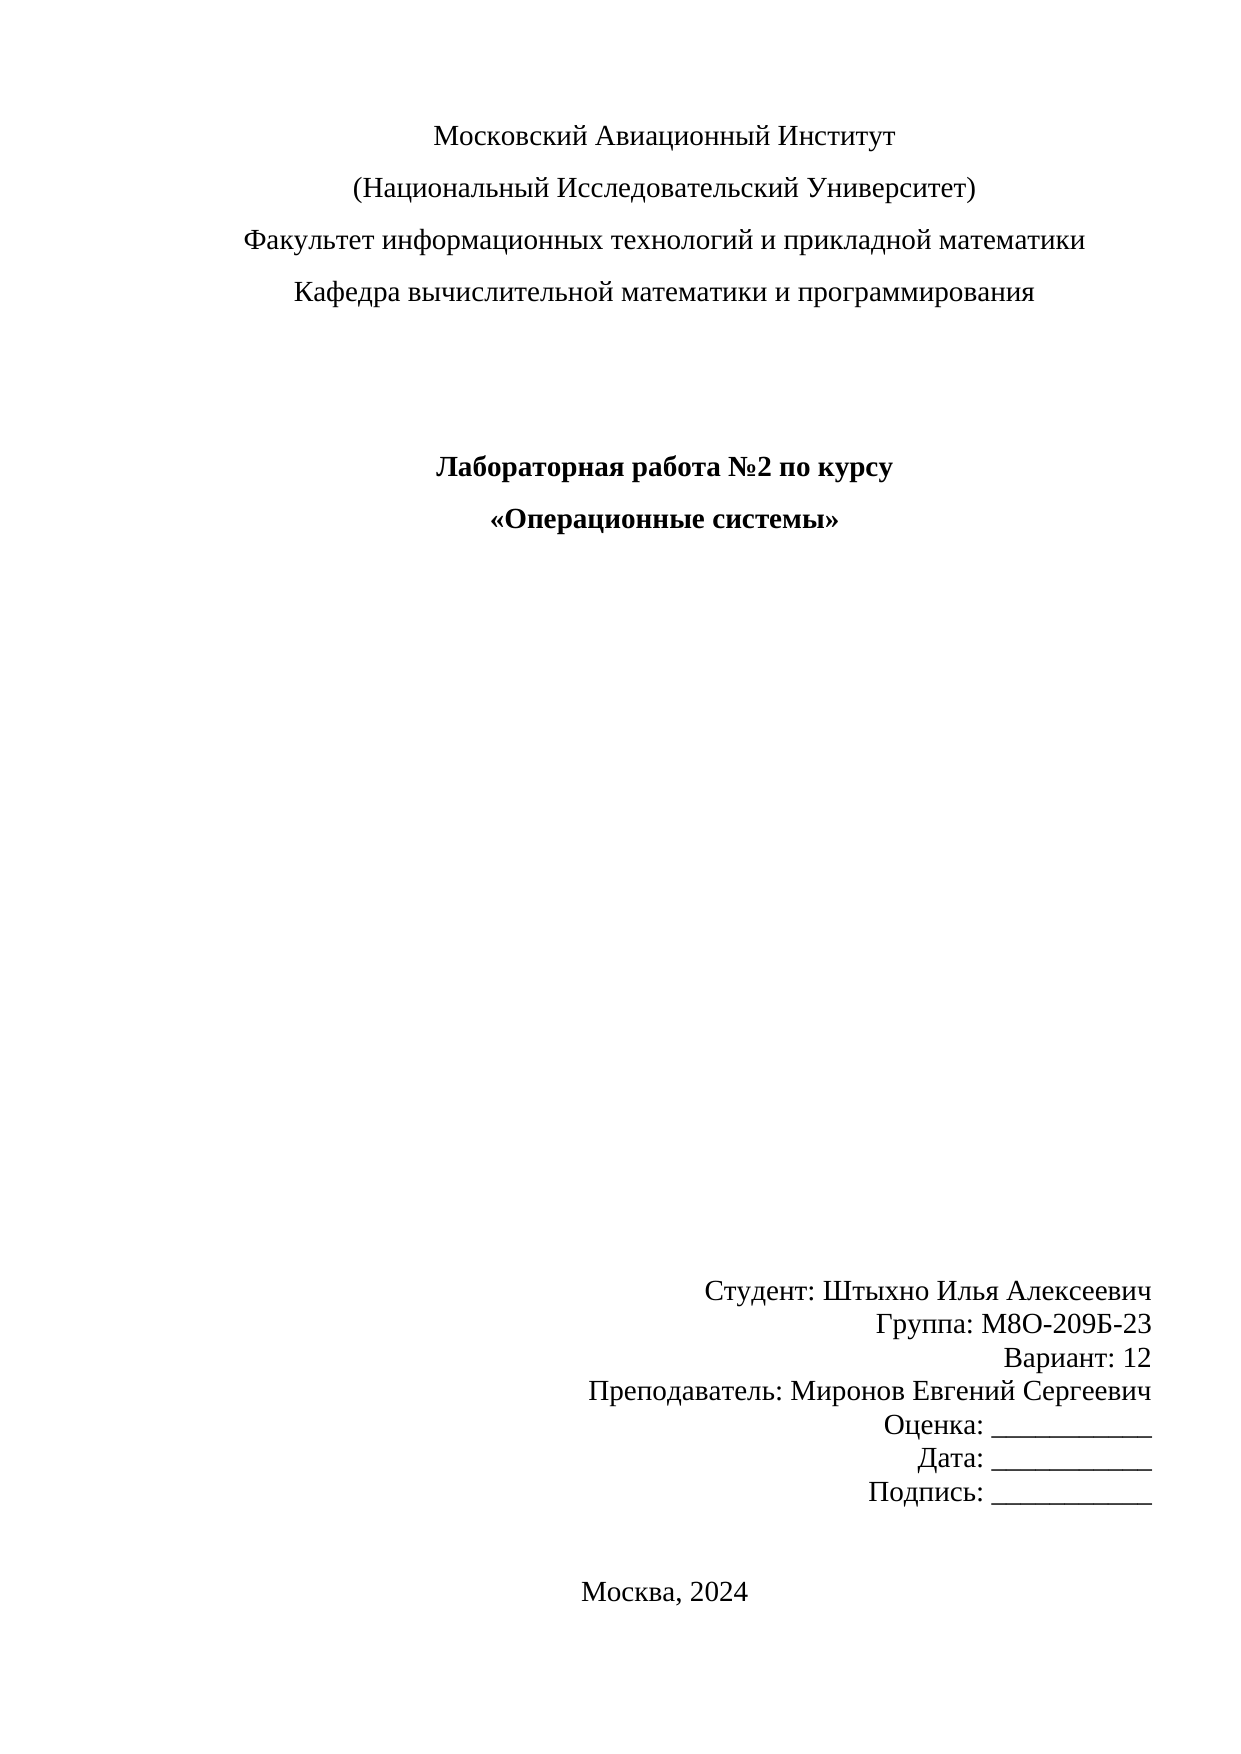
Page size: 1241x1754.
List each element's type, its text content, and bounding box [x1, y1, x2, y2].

text Преподаватель: Миронов Евгений Сергеевич [177, 1373, 1152, 1407]
text Факультет информационных технологий и прикладной математики [177, 222, 1152, 255]
text Вариант: 12 [767, 1340, 1152, 1373]
text Московский Авиационный Институт [177, 118, 1152, 152]
text Москва, 2024 [177, 1574, 1152, 1608]
text Кафедра вычислительной математики и программирования [177, 274, 1152, 307]
text (Национальный Исследовательский Университет) [177, 170, 1152, 203]
text «Операционные системы» [177, 501, 1152, 535]
text Дата: ___________ [177, 1440, 1152, 1474]
text Подпись: ___________ [177, 1474, 1152, 1507]
text Лабораторная работа №2 по курсу [177, 449, 1152, 483]
text Студент: Штыхно Илья Алексеевич [177, 1273, 1152, 1306]
text Группа: М8О-209Б-23 [767, 1306, 1152, 1340]
text Оценка: ___________ [177, 1407, 1152, 1440]
